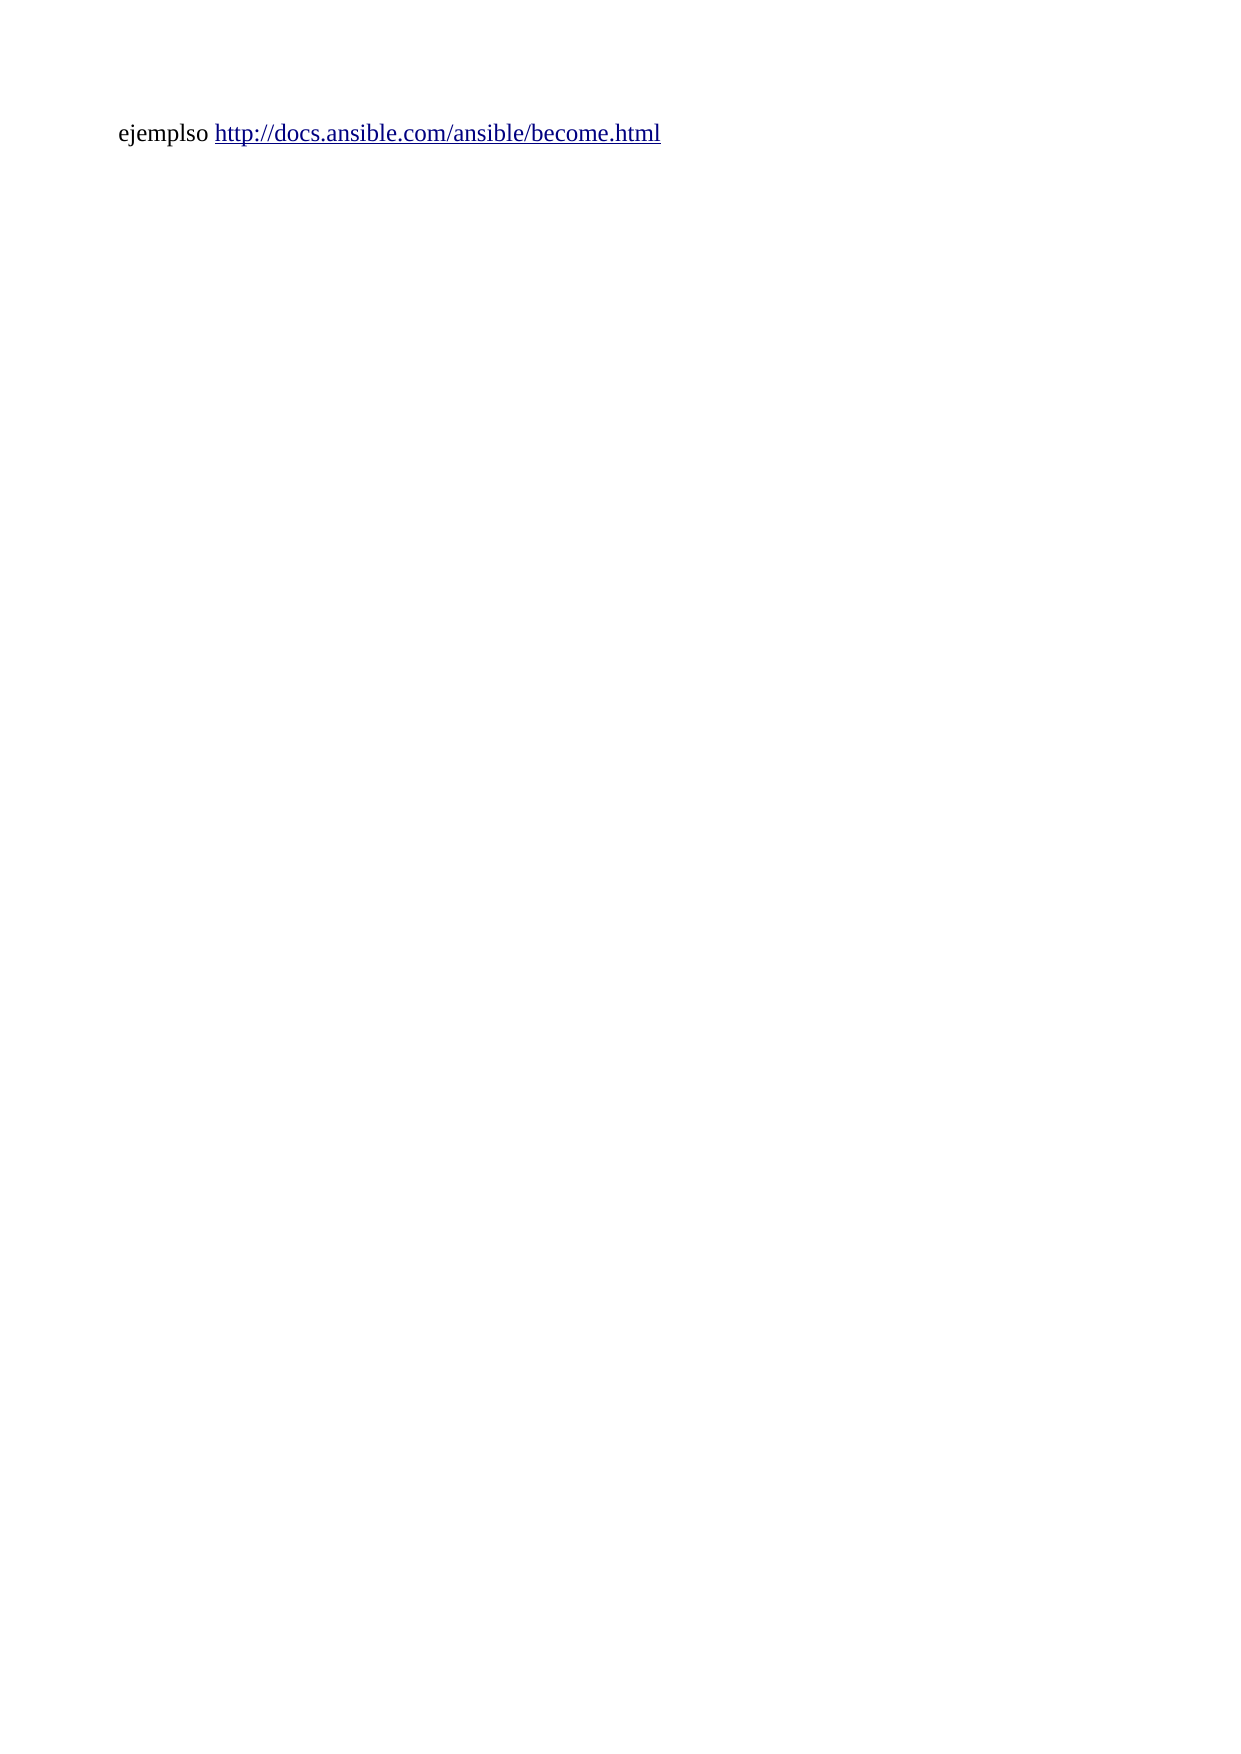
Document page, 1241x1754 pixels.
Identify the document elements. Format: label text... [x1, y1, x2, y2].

text ejemplso http://docs.ansible.com/ansible/become.html [118, 118, 1122, 147]
